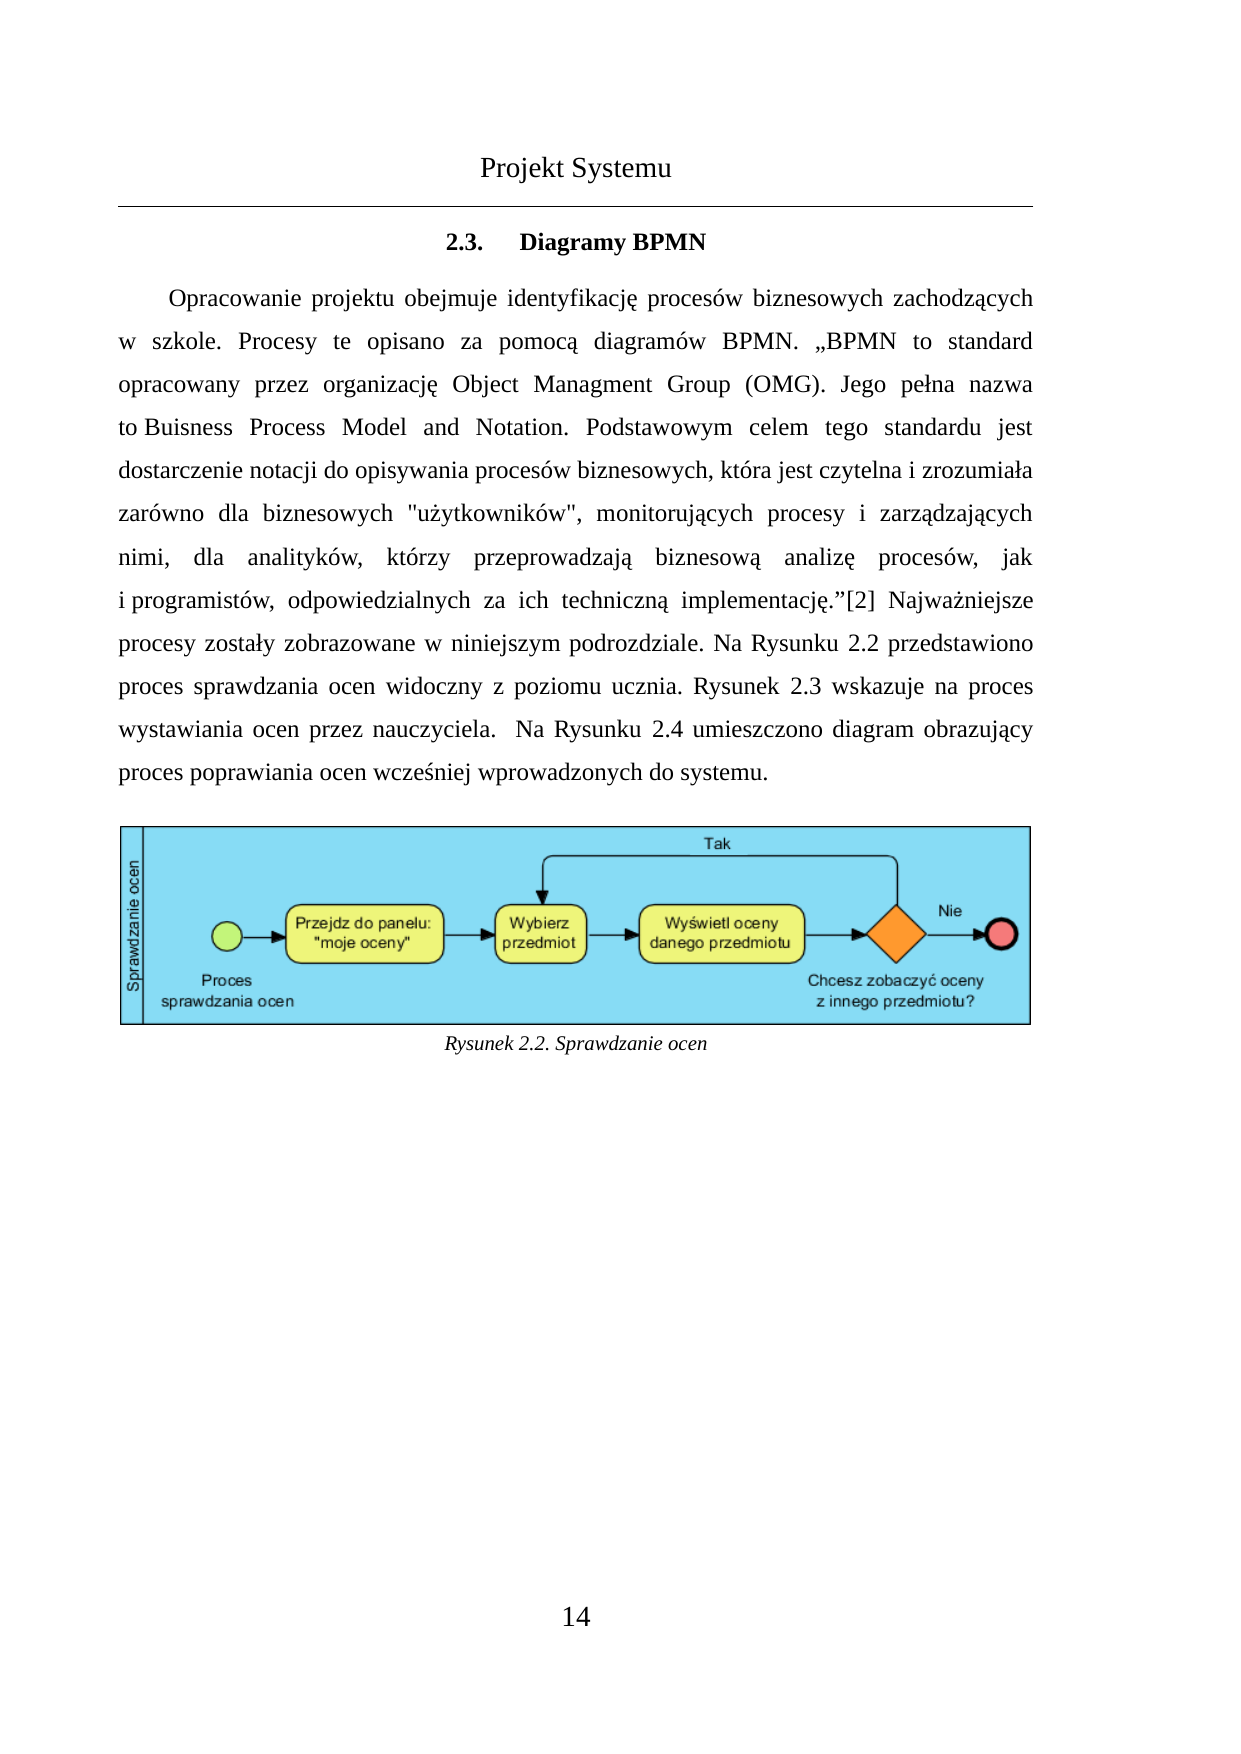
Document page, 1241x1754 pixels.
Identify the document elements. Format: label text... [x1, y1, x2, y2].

picture [121, 826, 1030, 1025]
subtitle Diagramy BPMN [118, 227, 1033, 256]
text Opracowanie projektu obejmuje identyfikację procesów biznesowych zachodzących w szkole. Procesy te opisano za pomocą diagramów BPMN. „BPMN to standard opracowany przez organizację Object Managment Group (OMG). Jego pełna nazwa to Buisness Process Model and Notation. Podstawowym celem tego standardu jest dostarczenie notacji do opisywania procesów biznesowych, która jest czytelna i zrozumiała zarówno dla biznesowych "użytkowników", monitorujących procesy i zarządzających nimi, dla analityków, którzy przeprowadzają biznesową analizę procesów, jak i programistów, odpowiedzialnych za ich techniczną implementację.”[2] Najważniejsze procesy zostały zobrazowane w niniejszym podrozdziale. Na Rysunku 2.2 przedstawiono proces sprawdzania ocen widoczny z poziomu ucznia. Rysunek 2.3 wskazuje na proces wystawiania ocen przez nauczyciela. Na Rysunku 2.4 umieszczono diagram obrazujący proces poprawiania ocen wcześniej wprowadzonych do systemu. [118, 283, 1033, 786]
text Rysunek 2.2. Sprawdzanie ocen [119, 825, 1033, 1055]
